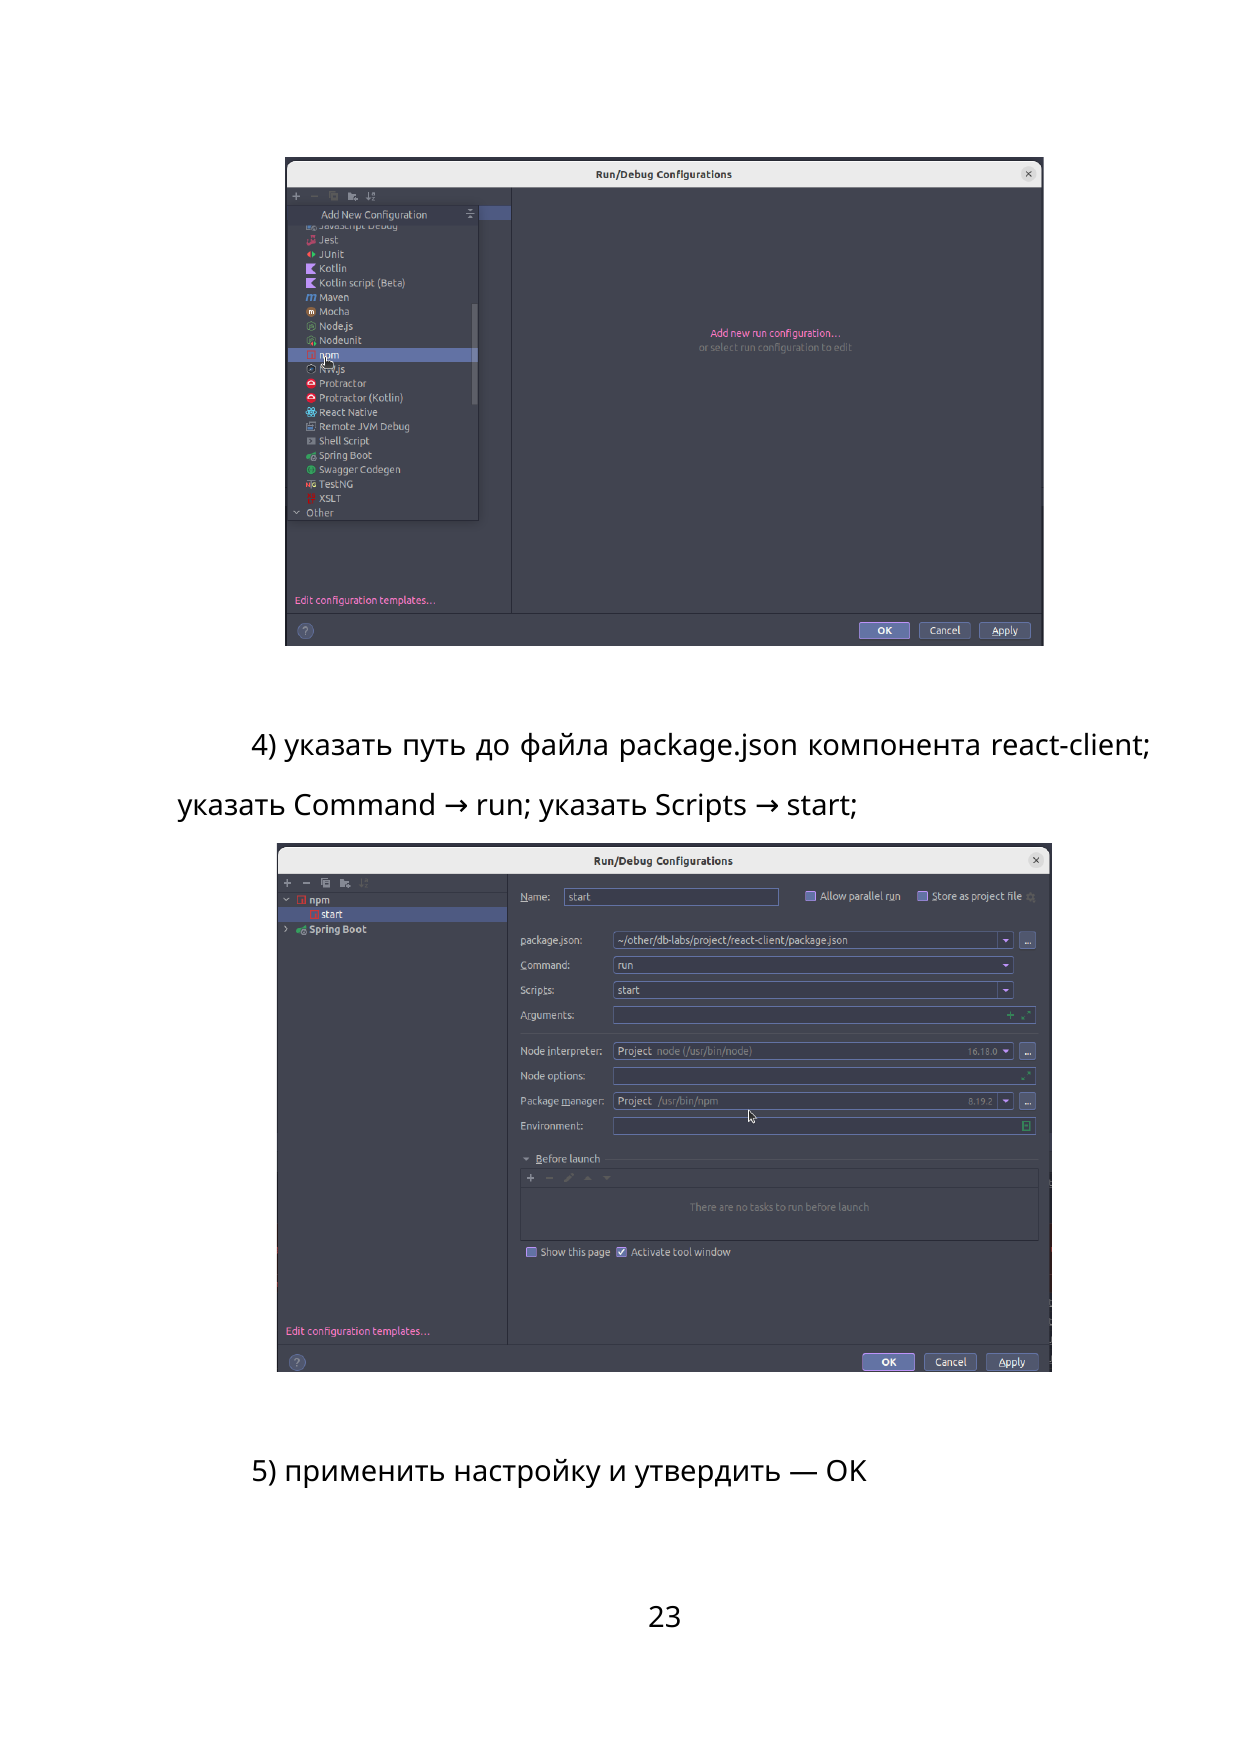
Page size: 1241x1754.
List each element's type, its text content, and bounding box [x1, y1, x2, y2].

picture [276, 843, 1052, 1372]
picture [285, 157, 1044, 646]
list применить настройку и утвердить — OK [177, 1451, 1152, 1490]
list указать путь до файла package.json компонента react-client; указать Command → run; указать Scripts → start; [177, 725, 1152, 824]
